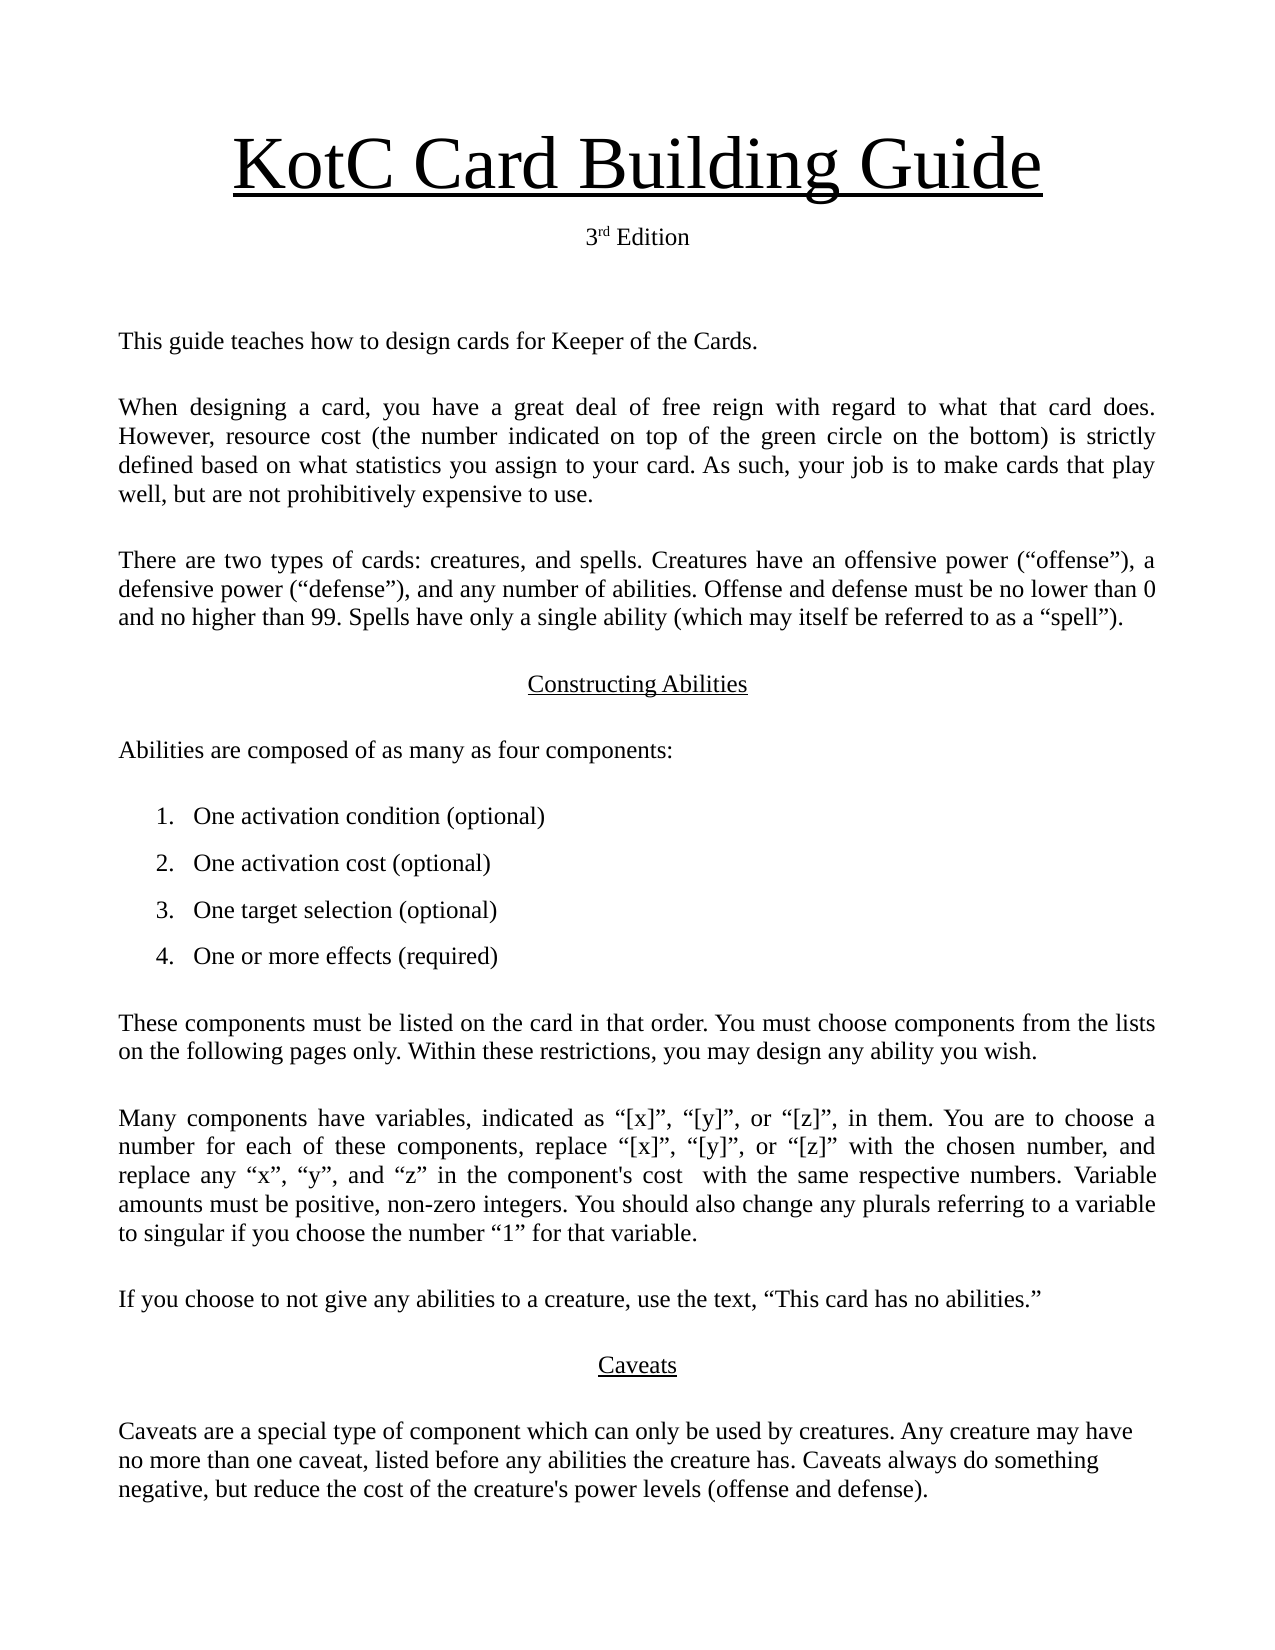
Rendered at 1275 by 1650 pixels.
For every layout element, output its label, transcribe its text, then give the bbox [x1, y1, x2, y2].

text KotC Card Building Guide [118, 118, 1157, 204]
text This guide teaches how to design cards for Keeper of the Cards. [118, 326, 1157, 355]
text 3rd Edition [118, 222, 1157, 251]
list One target selection (optional) [156, 895, 1157, 923]
text Abilities are composed of as many as four components: [118, 735, 1157, 764]
text When designing a card, you have a great deal of free reign with regard to what that card does. However, resource cost (the number indicated on top of the green circle on the bottom) is strictly defined based on what statistics you assign to your card. As such, your job is to make cards that play well, but are not prohibitively expensive to use. [118, 392, 1157, 507]
text There are two types of cards: creatures, and spells. Creatures have an offensive power (“offense”), a defensive power (“defense”), and any number of abilities. Offense and defense must be no lower than 0 and no higher than 99. Spells have only a single ability (which may itself be referred to as a “spell”). [118, 545, 1157, 631]
list One activation condition (optional) [156, 801, 1157, 830]
text Many components have variables, indicated as “[x]”, “[y]”, or “[z]”, in them. You are to choose a number for each of these components, replace “[x]”, “[y]”, or “[z]” with the chosen number, and replace any “x”, “y”, and “z” in the component's cost with the same respective numbers. Variable amounts must be positive, non-zero integers. You should also change any plurals referring to a variable to singular if you choose the number “1” for that variable. [118, 1103, 1157, 1246]
list One or more effects (required) [156, 941, 1157, 970]
text Constructing Abilities [118, 669, 1157, 697]
text These components must be listed on the card in that order. You must choose components from the lists on the following pages only. Within these restrictions, you may design any ability you wish. [118, 1008, 1157, 1065]
text Caveats [118, 1350, 1157, 1379]
list One activation cost (optional) [156, 848, 1157, 877]
text If you choose to not give any abilities to a creature, use the text, “This card has no abilities.” [118, 1284, 1157, 1313]
text Caveats are a special type of component which can only be used by creatures. Any creature may have no more than one caveat, listed before any abilities the creature has. Caveats always do something negative, but reduce the cost of the creature's power levels (offense and defense). [118, 1416, 1157, 1503]
